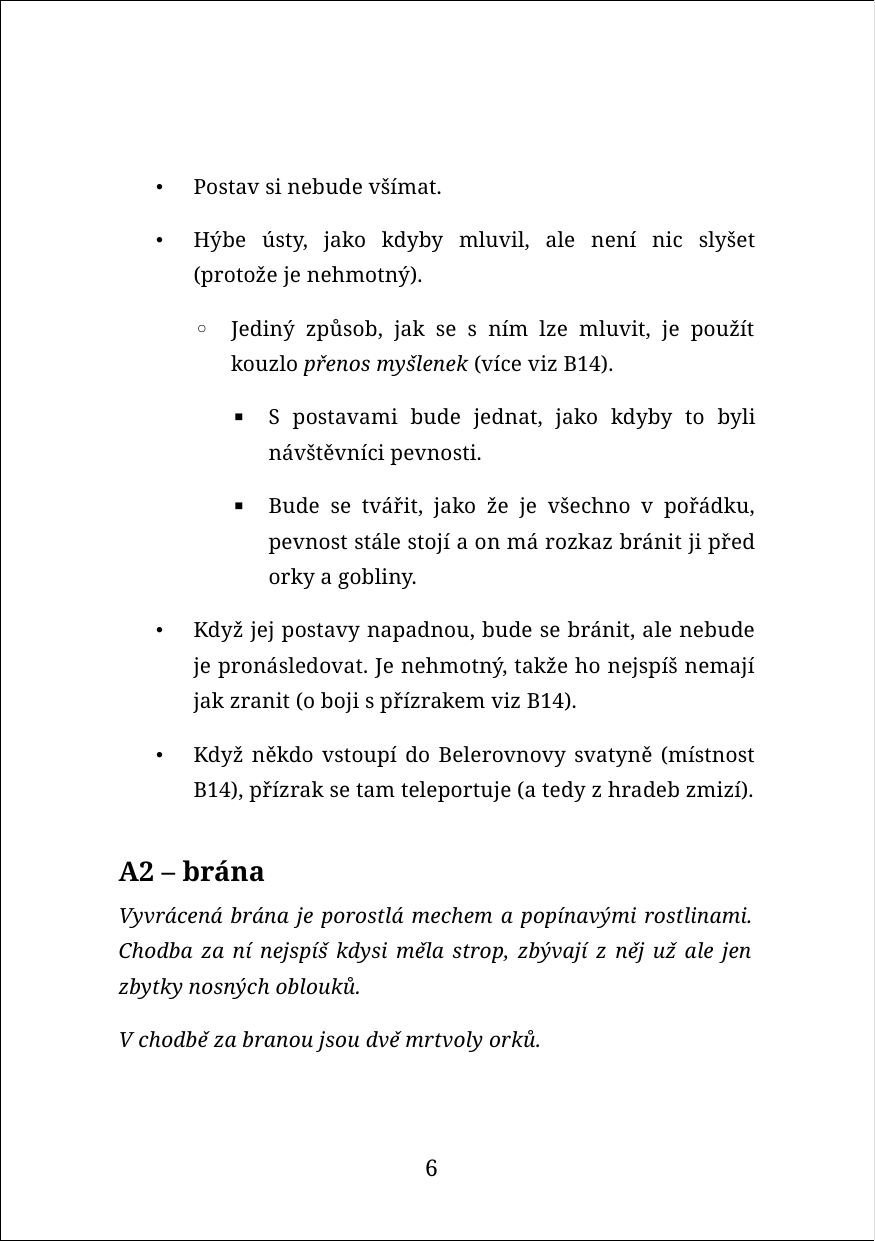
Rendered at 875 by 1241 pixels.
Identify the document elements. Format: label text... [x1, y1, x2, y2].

text V chodbě za branou jsou dvě mrtvoly orků. [118, 1025, 756, 1053]
list Když někdo vstoupí do Belerovnovy svatyně (místnost B14), přízrak se tam teleportuje (a tedy z hradeb zmizí). [156, 740, 756, 804]
list Hýbe ústy, jako kdyby mluvil, ale není nic slyšet (protože je nehmotný). [156, 225, 756, 289]
list S postavami bude jednat, jako kdyby to byli návštěvníci pevnosti. [231, 402, 756, 466]
text Vyvrácená brána je porostlá mechem a popínavými rostlinami. Chodba za ní nejspíš kdysi měla strop, zbývají z něj už ale jen zbytky nosných oblouků. [118, 901, 756, 1000]
subtitle A2 – brána [118, 852, 756, 889]
list Bude se tvářit, jako že je všechno v pořádku, pevnost stále stojí a on má rozkaz bránit ji před orky a gobliny. [231, 491, 756, 591]
list Jediný způsob, jak se s ním lze mluvit, je použít kouzlo přenos myšlenek (více viz B14). [193, 314, 756, 378]
list Když jej postavy napadnou, bude se bránit, ale nebude je pronásledovat. Je nehmotný, takže ho nejspíš nemají jak zranit (o boji s přízrakem viz B14). [156, 616, 756, 715]
list Postav si nebude všímat. [156, 172, 756, 200]
